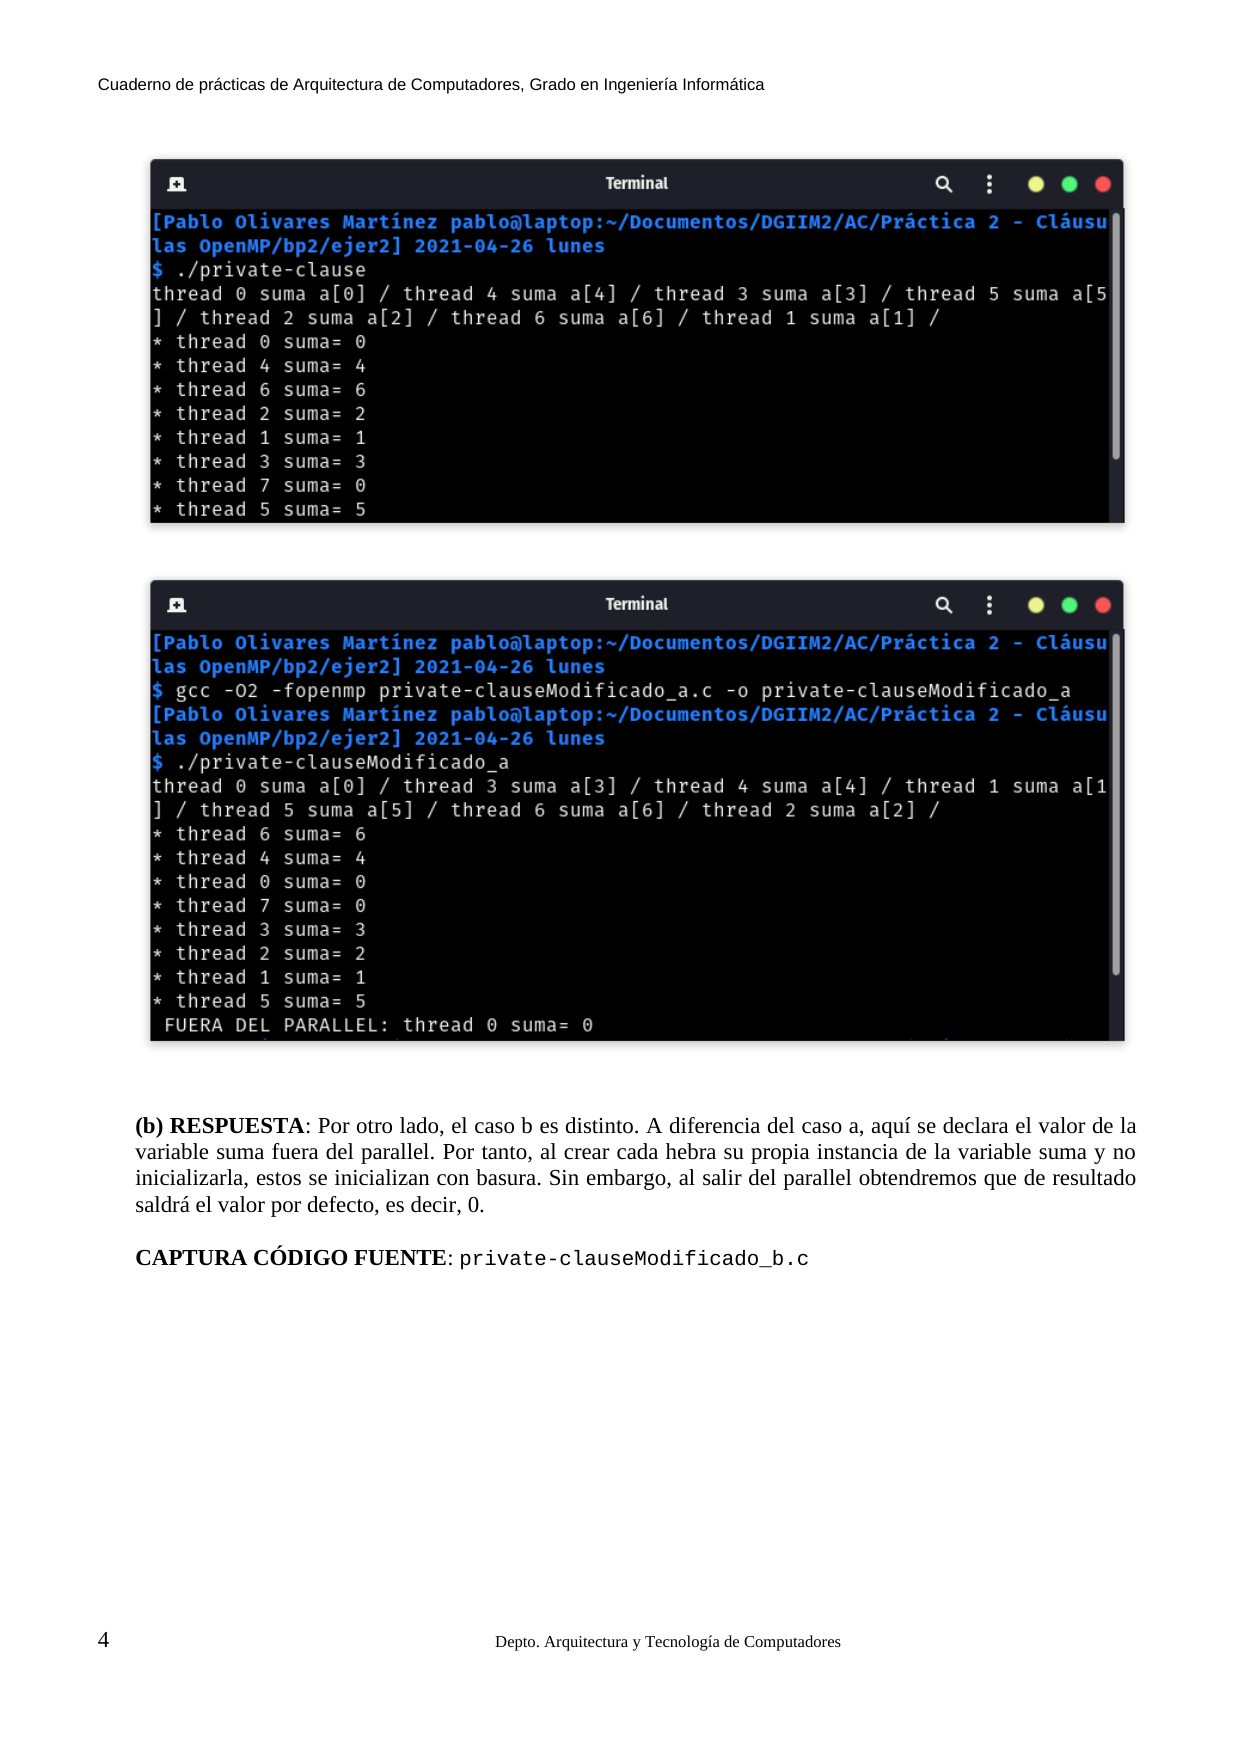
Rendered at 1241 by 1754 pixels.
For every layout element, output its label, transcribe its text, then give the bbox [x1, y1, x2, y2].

picture [135, 567, 1139, 1059]
text CAPTURA CÓDIGO FUENTE: private-clauseModificado_b.c [135, 1243, 1138, 1271]
text (b) RESPUESTA: Por otro lado, el caso b es distinto. A diferencia del caso a, aquí se declara el valor de la variable suma fuera del parallel. Por tanto, al crear cada hebra su propia instancia de la variable suma y no inicializarla, estos se inicializan con basura. Sin embargo, al salir del parallel obtendremos que de resultado saldrá el valor por defecto, es decir, 0. [135, 1112, 1138, 1217]
picture [135, 146, 1139, 541]
